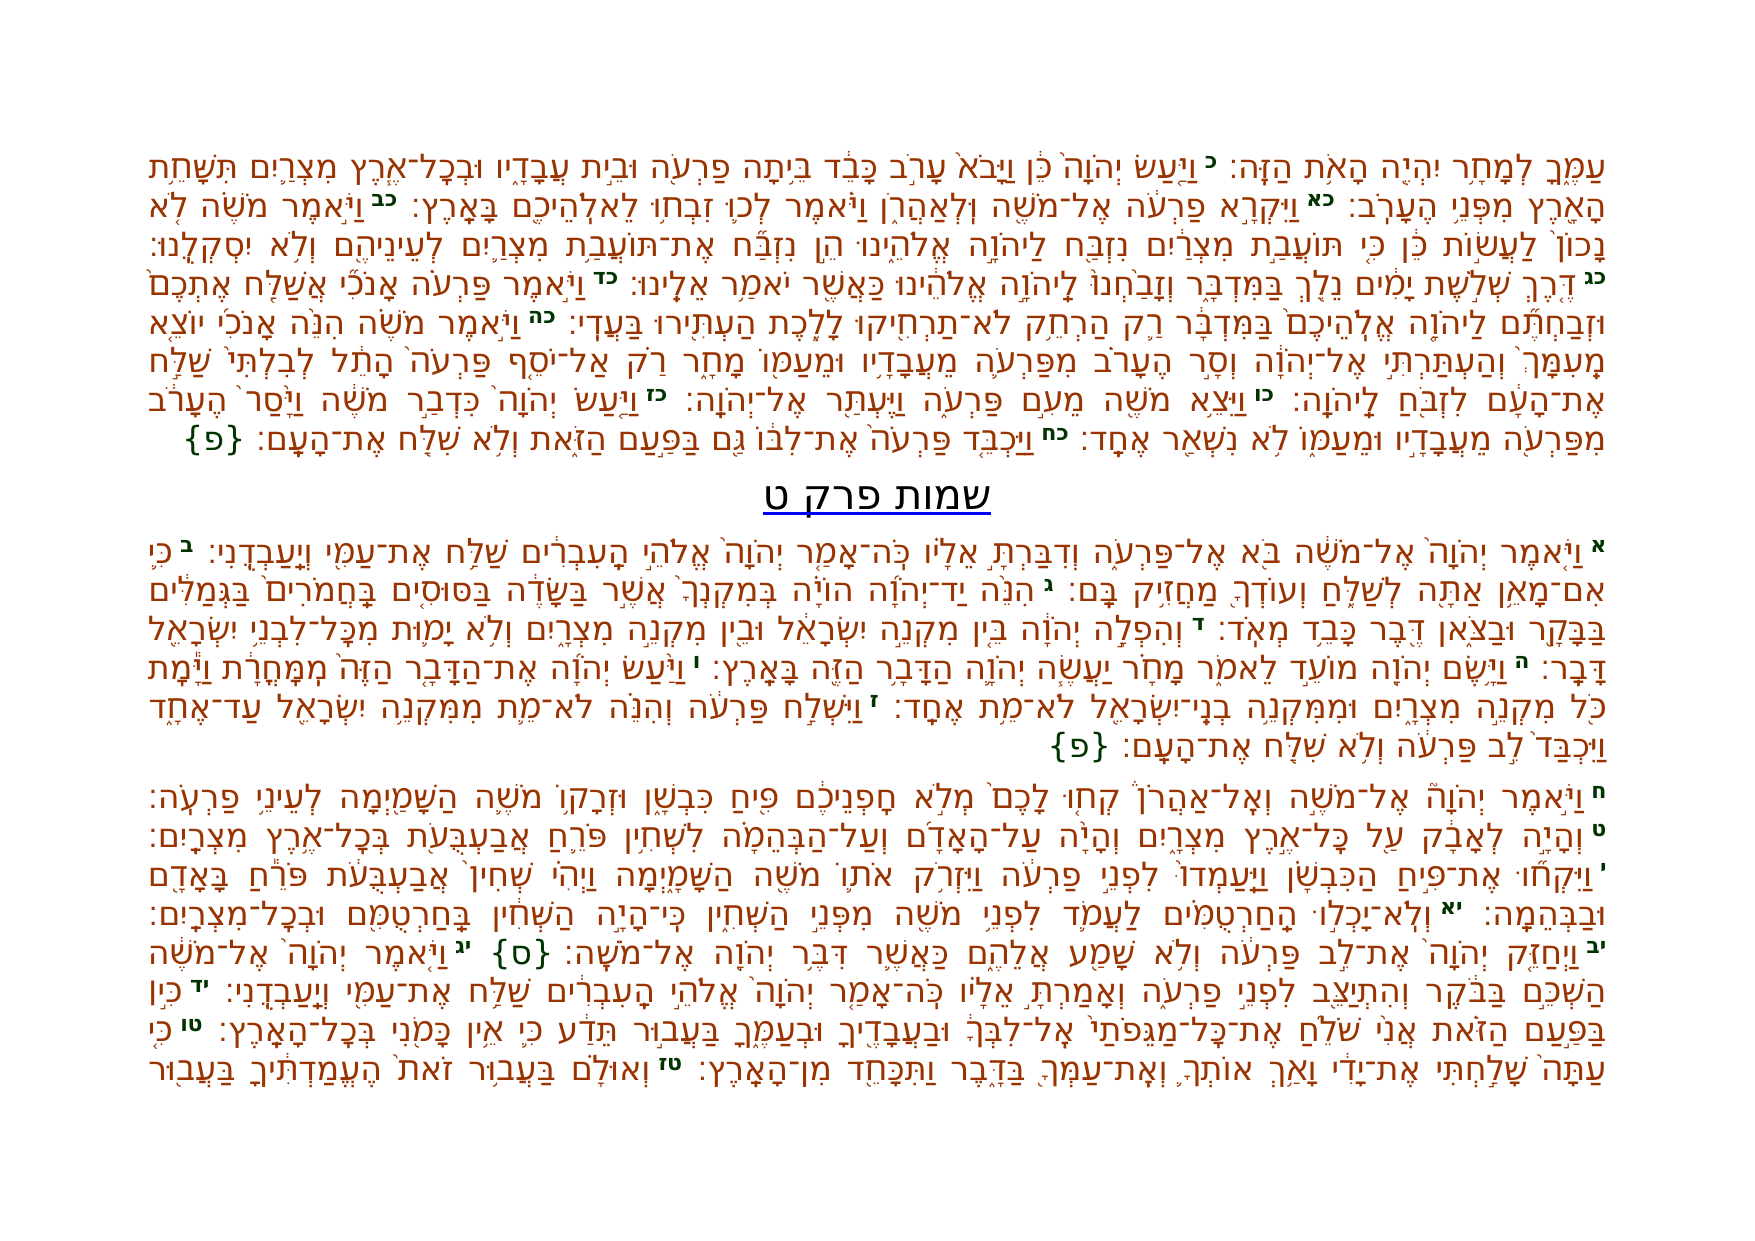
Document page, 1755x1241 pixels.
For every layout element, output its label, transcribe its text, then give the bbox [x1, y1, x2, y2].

text א וַיֹּ֤אמֶר יְהֹוָה֙ אֶל־מֹשֶׁ֔ה בֹּ֖א אֶל־פַּרְעֹ֑ה וְדִבַּרְתָּ֣ אֵלָ֗יו כֹּֽה־אָמַ֤ר יְהֹוָה֙ אֱלֹהֵ֣י הָֽעִבְרִ֔ים שַׁלַּ֥ח אֶת־עַמִּ֖י וְיַֽעַבְדֻֽנִי׃ ב כִּ֛י אִם־מָאֵ֥ן אַתָּ֖ה לְשַׁלֵּ֑חַ וְעוֹדְךָ֖ מַחֲזִ֥יק בָּֽם׃ ג הִנֵּ֨ה יַד־יְהֹוָ֜ה הוֹיָ֗ה בְּמִקְנְךָ֙ אֲשֶׁ֣ר בַּשָּׂדֶ֔ה בַּסּוּסִ֤ים בַּֽחֲמֹרִים֙ בַּגְּמַלִּ֔ים בַּבָּקָ֖ר וּבַצֹּ֑אן דֶּ֖בֶר כָּבֵ֥ד מְאֹֽד׃ ד וְהִפְלָ֣ה יְהֹוָ֔ה בֵּ֚ין מִקְנֵ֣ה יִשְׂרָאֵ֔ל וּבֵ֖ין מִקְנֵ֣ה מִצְרָ֑יִם וְלֹ֥א יָמ֛וּת מִכׇּל־לִבְנֵ֥י יִשְׂרָאֵ֖ל דָּבָֽר׃ ה וַיָּ֥שֶׂם יְהֹוָ֖ה מוֹעֵ֣ד לֵאמֹ֑ר מָחָ֗ר יַעֲשֶׂ֧ה יְהֹוָ֛ה הַדָּבָ֥ר הַזֶּ֖ה בָּאָֽרֶץ׃ ו וַיַּ֨עַשׂ יְהֹוָ֜ה אֶת־הַדָּבָ֤ר הַזֶּה֙ מִֽמׇּחֳרָ֔ת וַיָּ֕מׇת כֹּ֖ל מִקְנֵ֣ה מִצְרָ֑יִם וּמִמִּקְנֵ֥ה בְנֵֽי־יִשְׂרָאֵ֖ל לֹא־מֵ֥ת אֶחָֽד׃ ז וַיִּשְׁלַ֣ח פַּרְעֹ֔ה וְהִנֵּ֗ה לֹא־מֵ֛ת מִמִּקְנֵ֥ה יִשְׂרָאֵ֖ל עַד־אֶחָ֑ד וַיִּכְבַּד֙ לֵ֣ב פַּרְעֹ֔ה וְלֹ֥א שִׁלַּ֖ח אֶת־הָעָֽם׃ {פ} [148, 532, 1606, 765]
text שמות פרק ט [148, 471, 1606, 519]
text ח וַיֹּ֣אמֶר יְהֹוָה֮ אֶל־מֹשֶׁ֣ה וְאֶֽל־אַהֲרֹן֒ קְח֤וּ לָכֶם֙ מְלֹ֣א חׇפְנֵיכֶ֔ם פִּ֖יחַ כִּבְשָׁ֑ן וּזְרָק֥וֹ מֹשֶׁ֛ה הַשָּׁמַ֖יְמָה לְעֵינֵ֥י פַרְעֹֽה׃ ט וְהָיָ֣ה לְאָבָ֔ק עַ֖ל כׇּל־אֶ֣רֶץ מִצְרָ֑יִם וְהָיָ֨ה עַל־הָאָדָ֜ם וְעַל־הַבְּהֵמָ֗ה לִשְׁחִ֥ין פֹּרֵ֛חַ אֲבַעְבֻּעֹ֖ת בְּכׇל־אֶ֥רֶץ מִצְרָֽיִם׃ י וַיִּקְח֞וּ אֶת־פִּ֣יחַ הַכִּבְשָׁ֗ן וַיַּֽעַמְדוּ֙ לִפְנֵ֣י פַרְעֹ֔ה וַיִּזְרֹ֥ק אֹת֛וֹ מֹשֶׁ֖ה הַשָּׁמָ֑יְמָה וַיְהִ֗י שְׁחִין֙ אֲבַעְבֻּעֹ֔ת פֹּרֵ֕חַ בָּאָדָ֖ם וּבַבְּהֵמָֽה׃ יא וְלֹֽא־יָכְל֣וּ הַֽחַרְטֻמִּ֗ים לַעֲמֹ֛ד לִפְנֵ֥י מֹשֶׁ֖ה מִפְּנֵ֣י הַשְּׁחִ֑ין כִּֽי־הָיָ֣ה הַשְּׁחִ֔ין בַּֽחַרְטֻמִּ֖ם וּבְכׇל־מִצְרָֽיִם׃ יב וַיְחַזֵּ֤ק יְהֹוָה֙ אֶת־לֵ֣ב פַּרְעֹ֔ה וְלֹ֥א שָׁמַ֖ע אֲלֵהֶ֑ם כַּאֲשֶׁ֛ר דִּבֶּ֥ר יְהֹוָ֖ה אֶל־מֹשֶֽׁה׃ {ס} יג וַיֹּ֤אמֶר יְהֹוָה֙ אֶל־מֹשֶׁ֔ה הַשְׁכֵּ֣ם בַּבֹּ֔קֶר וְהִתְיַצֵּ֖ב לִפְנֵ֣י פַרְעֹ֑ה וְאָמַרְתָּ֣ אֵלָ֗יו כֹּֽה־אָמַ֤ר יְהֹוָה֙ אֱלֹהֵ֣י הָֽעִבְרִ֔ים שַׁלַּ֥ח אֶת־עַמִּ֖י וְיַֽעַבְדֻֽנִי׃ יד כִּ֣י׀ בַּפַּ֣עַם הַזֹּ֗את אֲנִ֨י שֹׁלֵ֜חַ אֶת־כׇּל־מַגֵּפֹתַי֙ אֶֽל־לִבְּךָ֔ וּבַעֲבָדֶ֖יךָ וּבְעַמֶּ֑ךָ בַּעֲב֣וּר תֵּדַ֔ע כִּ֛י אֵ֥ין כָּמֹ֖נִי בְּכׇל־הָאָֽרֶץ׃ טו כִּ֤י עַתָּה֙ שָׁלַ֣חְתִּי אֶת־יָדִ֔י וָאַ֥ךְ אוֹתְךָ֛ וְאֶֽת־עַמְּךָ֖ בַּדָּ֑בֶר וַתִּכָּחֵ֖ד מִן־הָאָֽרֶץ׃ טז וְאוּלָ֗ם בַּעֲב֥וּר זֹאת֙ הֶעֱמַדְתִּ֔יךָ בַּעֲב֖וּר [148, 778, 1606, 1088]
text עַמֶּ֑ךָ לְמָחָ֥ר יִהְיֶ֖ה הָאֹ֥ת הַזֶּֽה׃ כ וַיַּ֤עַשׂ יְהֹוָה֙ כֵּ֔ן וַיָּבֹא֙ עָרֹ֣ב כָּבֵ֔ד בֵּ֥יתָה פַרְעֹ֖ה וּבֵ֣ית עֲבָדָ֑יו וּבְכׇל־אֶ֧רֶץ מִצְרַ֛יִם תִּשָּׁחֵ֥ת הָאָ֖רֶץ מִפְּנֵ֥י הֶעָרֹֽב׃ כא וַיִּקְרָ֣א פַרְעֹ֔ה אֶל־מֹשֶׁ֖ה וּֽלְאַהֲרֹ֑ן וַיֹּ֗אמֶר לְכ֛וּ זִבְח֥וּ לֵאלֹֽהֵיכֶ֖ם בָּאָֽרֶץ׃ כב וַיֹּ֣אמֶר מֹשֶׁ֗ה לֹ֤א נָכוֹן֙ לַעֲשׂ֣וֹת כֵּ֔ן כִּ֚י תּוֹעֲבַ֣ת מִצְרַ֔יִם נִזְבַּ֖ח לַיהֹוָ֣ה אֱלֹהֵ֑ינוּ הֵ֣ן נִזְבַּ֞ח אֶת־תּוֹעֲבַ֥ת מִצְרַ֛יִם לְעֵינֵיהֶ֖ם וְלֹ֥א יִסְקְלֻֽנוּ׃ כג דֶּ֚רֶךְ שְׁלֹ֣שֶׁת יָמִ֔ים נֵלֵ֖ךְ בַּמִּדְבָּ֑ר וְזָבַ֙חְנוּ֙ לַֽיהֹוָ֣ה אֱלֹהֵ֔ינוּ כַּאֲשֶׁ֖ר יֹאמַ֥ר אֵלֵֽינוּ׃ כד וַיֹּ֣אמֶר פַּרְעֹ֗ה אָנֹכִ֞י אֲשַׁלַּ֤ח אֶתְכֶם֙ וּזְבַחְתֶּ֞ם לַיהֹוָ֤ה אֱלֹֽהֵיכֶם֙ בַּמִּדְבָּ֔ר רַ֛ק הַרְחֵ֥ק לֹא־תַרְחִ֖יקוּ לָלֶ֑כֶת הַעְתִּ֖ירוּ בַּעֲדִֽי׃ כה וַיֹּ֣אמֶר מֹשֶׁ֗ה הִנֵּ֨ה אָנֹכִ֜י יוֹצֵ֤א מֵֽעִמָּךְ֙ וְהַעְתַּרְתִּ֣י אֶל־יְהֹוָ֔ה וְסָ֣ר הֶעָרֹ֗ב מִפַּרְעֹ֛ה מֵעֲבָדָ֥יו וּמֵעַמּ֖וֹ מָחָ֑ר רַ֗ק אַל־יֹסֵ֤ף פַּרְעֹה֙ הָתֵ֔ל לְבִלְתִּי֙ שַׁלַּ֣ח אֶת־הָעָ֔ם לִזְבֹּ֖חַ לַֽיהֹוָֽה׃ כו וַיֵּצֵ֥א מֹשֶׁ֖ה מֵעִ֣ם פַּרְעֹ֑ה וַיֶּעְתַּ֖ר אֶל־יְהֹוָֽה׃ כז וַיַּ֤עַשׂ יְהֹוָה֙ כִּדְבַ֣ר מֹשֶׁ֔ה וַיָּ֙סַר֙ הֶעָרֹ֔ב מִפַּרְעֹ֖ה מֵעֲבָדָ֣יו וּמֵעַמּ֑וֹ לֹ֥א נִשְׁאַ֖ר אֶחָֽד׃ כח וַיַּכְבֵּ֤ד פַּרְעֹה֙ אֶת־לִבּ֔וֹ גַּ֖ם בַּפַּ֣עַם הַזֹּ֑את וְלֹ֥א שִׁלַּ֖ח אֶת־הָעָֽם׃ {פ} [148, 148, 1606, 458]
